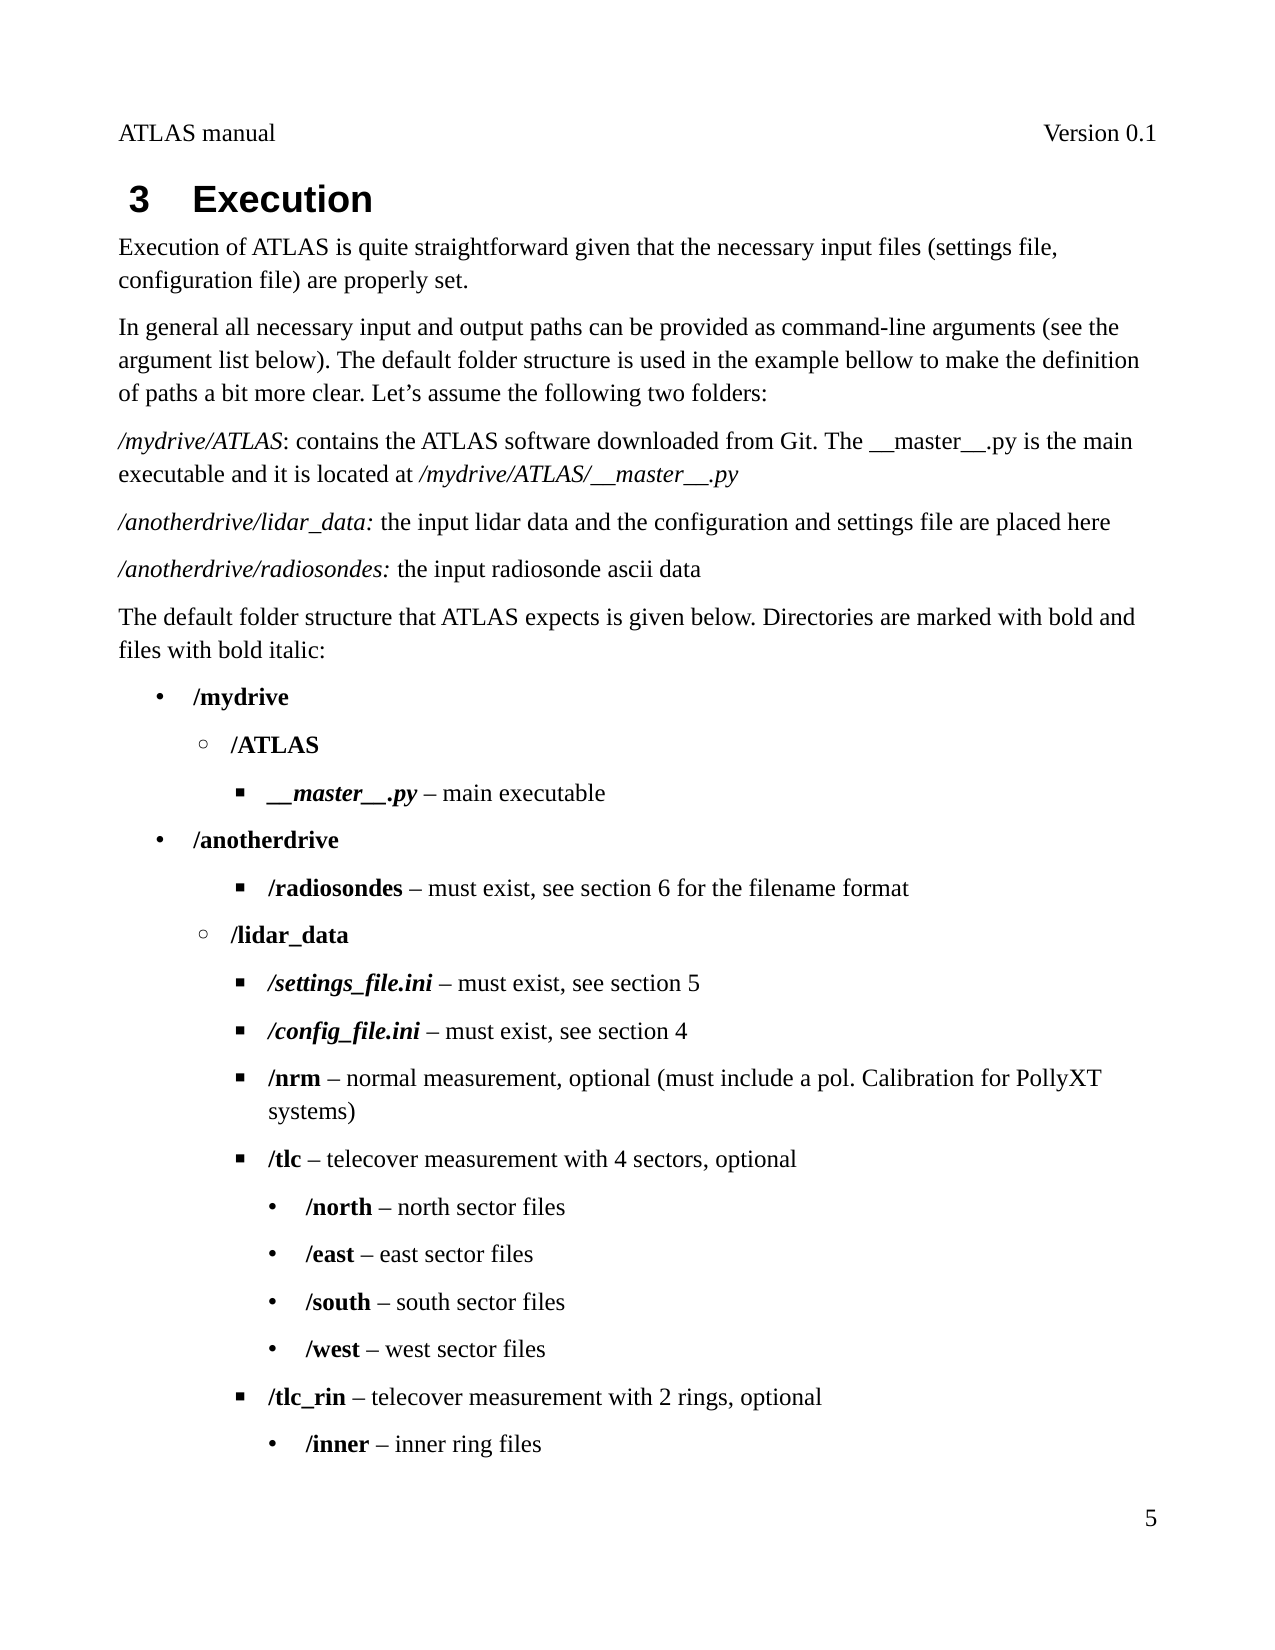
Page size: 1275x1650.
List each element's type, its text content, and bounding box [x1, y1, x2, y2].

text /mydrive/ATLAS: contains the ATLAS software downloaded from Git. The __master__.py is the main executable and it is located at /mydrive/ATLAS/__master__.py [118, 426, 1157, 488]
text The default folder structure that ATLAS expects is given below. Directories are marked with bold and files with bold italic: [118, 602, 1157, 664]
subtitle Execution [118, 176, 1157, 220]
list /settings_file.ini – must exist, see section 5 [231, 968, 1157, 997]
list /east – east sector files [268, 1239, 1157, 1268]
list /west – west sector files [268, 1334, 1157, 1363]
list /inner – inner ring files [268, 1429, 1157, 1458]
text In general all necessary input and output paths can be provided as command-line arguments (see the argument list below). The default folder structure is used in the example bellow to make the definition of paths a bit more clear. Let’s assume the following two folders: [118, 312, 1157, 407]
list /nrm – normal measurement, optional (must include a pol. Calibration for PollyXT systems) [231, 1063, 1157, 1125]
list /tlc_rin – telecover measurement with 2 rings, optional [231, 1382, 1157, 1411]
list /ATLAS [193, 730, 1157, 759]
list __master__.py – main executable [231, 778, 1157, 806]
list /anotherdrive [156, 825, 1157, 854]
text Execution of ATLAS is quite straightforward given that the necessary input files (settings file, configuration file) are properly set. [118, 232, 1157, 293]
list /config_file.ini – must exist, see section 4 [231, 1016, 1157, 1044]
list /lidar_data [193, 921, 1157, 949]
text /anotherdrive/lidar_data: the input lidar data and the configuration and settings file are placed here [118, 507, 1157, 535]
text /anotherdrive/radiosondes: the input radiosonde ascii data [118, 554, 1157, 583]
list /north – north sector files [268, 1192, 1157, 1220]
list /tlc – telecover measurement with 4 sectors, optional [231, 1144, 1157, 1173]
list /mydrive [156, 682, 1157, 711]
list /south – south sector files [268, 1287, 1157, 1316]
list /radiosondes – must exist, see section 6 for the filename format [231, 873, 1157, 902]
